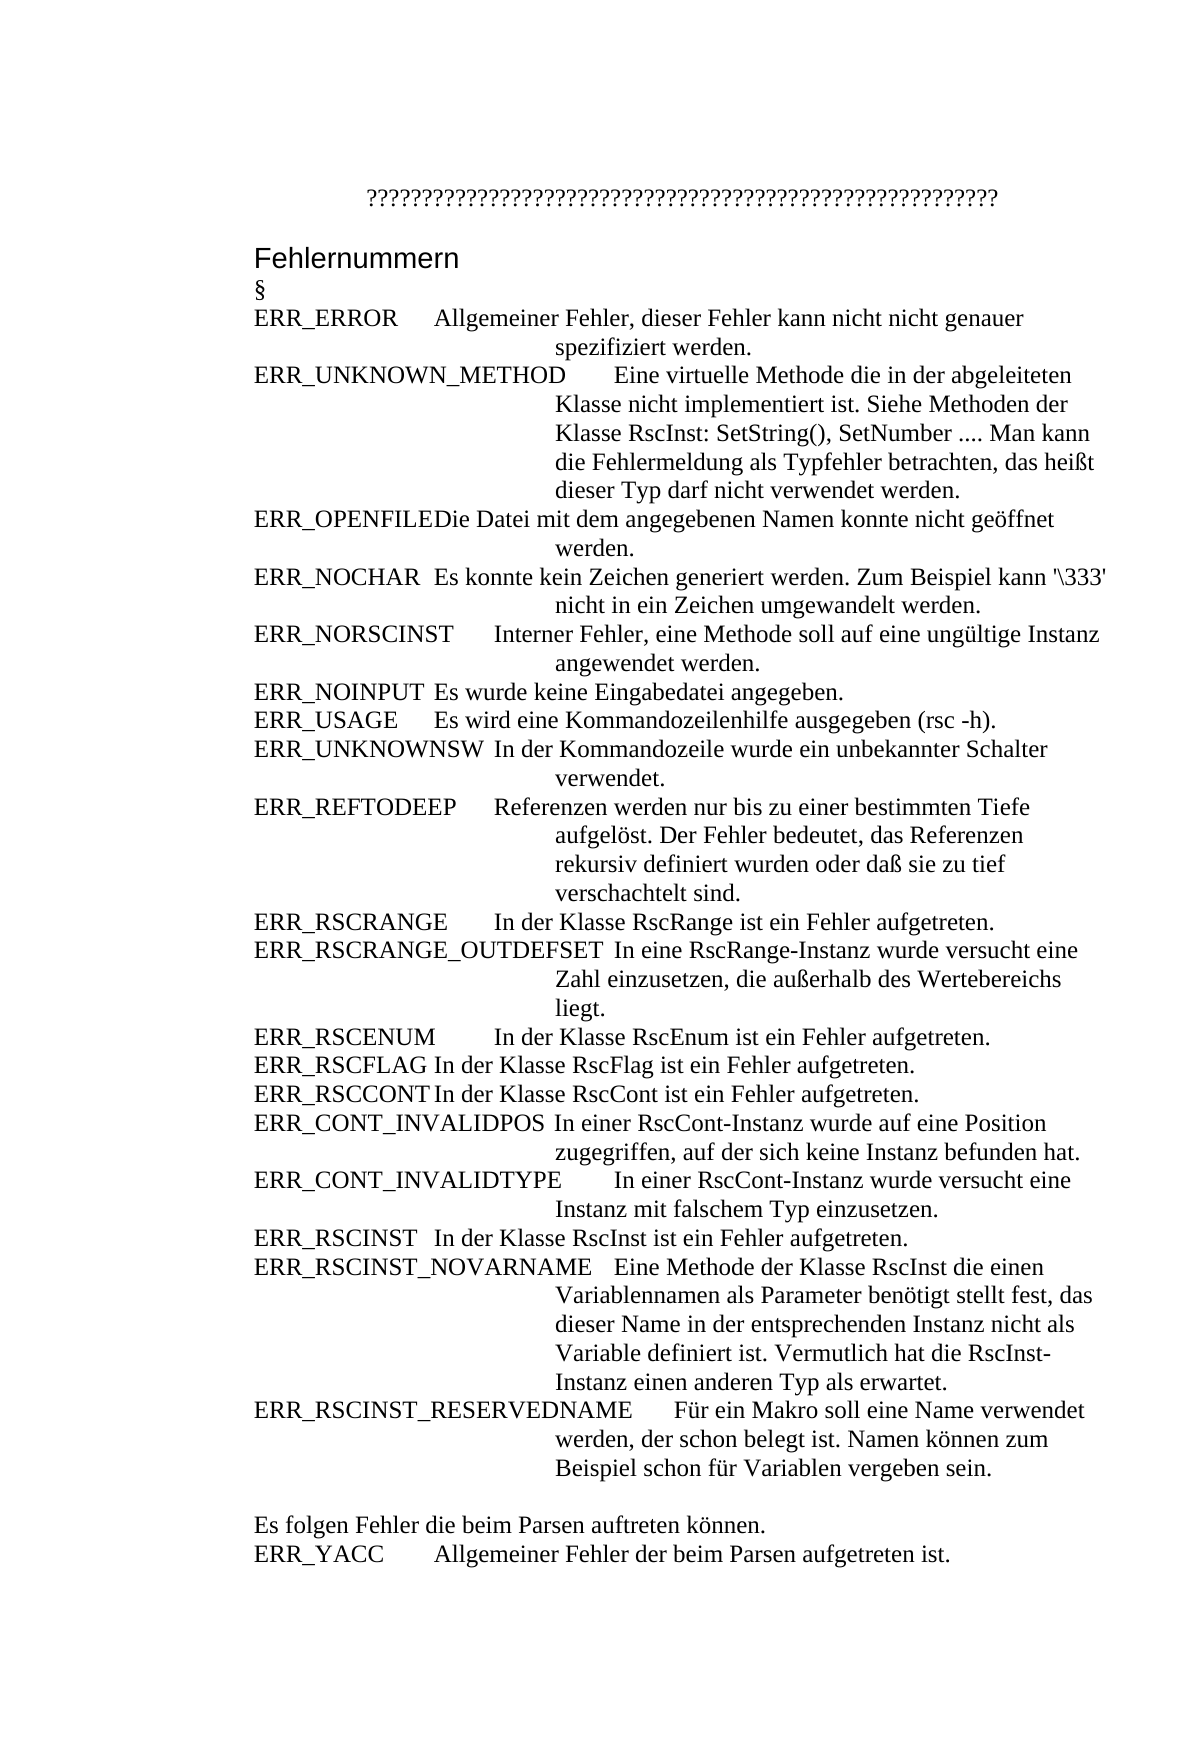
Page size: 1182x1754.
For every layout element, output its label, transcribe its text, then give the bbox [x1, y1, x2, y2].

text ERR_RSCINST In der Klasse RscInst ist ein Fehler aufgetreten. [254, 1223, 1110, 1252]
subtitle Fehlernummern [254, 241, 1110, 274]
text ERR_RSCINST_RESERVEDNAME Für ein Makro soll eine Name verwendet werden, der schon belegt ist. Namen können zum Beispiel schon für Variablen vergeben sein. [254, 1396, 1110, 1482]
text Es folgen Fehler die beim Parsen auftreten können. [254, 1511, 1110, 1539]
text ERR_RSCINST_NOVARNAME Eine Methode der Klasse RscInst die einen Variablennamen als Parameter benötigt stellt fest, das dieser Name in der entsprechenden Instanz nicht als Variable definiert ist. Vermutlich hat die RscInst-Instanz einen anderen Typ als erwartet. [254, 1252, 1110, 1396]
text ERR_ERROR Allgemeiner Fehler, dieser Fehler kann nicht nicht genauer spezifiziert werden. [254, 303, 1110, 361]
text ERR_REFTODEEP Referenzen werden nur bis zu einer bestimmten Tiefe aufgelöst. Der Fehler bedeutet, das Referenzen rekursiv definiert wurden oder daß sie zu tief verschachtelt sind. [254, 792, 1110, 907]
text ERR_NOCHAR Es konnte kein Zeichen generiert werden. Zum Beispiel kann '\333' nicht in ein Zeichen umgewandelt werden. [254, 562, 1110, 619]
text ERR_RSCCONT In der Klasse RscCont ist ein Fehler aufgetreten. [254, 1079, 1110, 1108]
text ERR_RSCENUM In der Klasse RscEnum ist ein Fehler aufgetreten. [254, 1022, 1110, 1051]
text ERR_UNKNOWNSW In der Kommandozeile wurde ein unbekannter Schalter verwendet. [254, 734, 1110, 792]
text ERR_NORSCINST Interner Fehler, eine Methode soll auf eine ungültige Instanz angewendet werden. [254, 619, 1110, 677]
text ERR_CONT_INVALIDPOS In einer RscCont-Instanz wurde auf eine Position zugegriffen, auf der sich keine Instanz befunden hat. [254, 1108, 1110, 1166]
text ????????????????????????????????????????????????????????? [254, 183, 1110, 212]
text ERR_USAGE Es wird eine Kommandozeilenhilfe ausgegeben (rsc -h). [254, 706, 1110, 734]
text § [254, 274, 1110, 303]
text ERR_OPENFILE Die Datei mit dem angegebenen Namen konnte nicht geöffnet werden. [254, 504, 1110, 562]
text ERR_CONT_INVALIDTYPE In einer RscCont-Instanz wurde versucht eine Instanz mit falschem Typ einzusetzen. [254, 1166, 1110, 1223]
text ERR_RSCFLAG In der Klasse RscFlag ist ein Fehler aufgetreten. [254, 1051, 1110, 1079]
text ERR_RSCRANGE_OUTDEFSET In eine RscRange-Instanz wurde versucht eine Zahl einzusetzen, die außerhalb des Wertebereichs liegt. [254, 936, 1110, 1022]
text ERR_YACC Allgemeiner Fehler der beim Parsen aufgetreten ist. [254, 1539, 1110, 1568]
text ERR_RSCRANGE In der Klasse RscRange ist ein Fehler aufgetreten. [254, 907, 1110, 936]
text ERR_UNKNOWN_METHOD Eine virtuelle Methode die in der abgeleiteten Klasse nicht implementiert ist. Siehe Methoden der Klasse RscInst: SetString(), SetNumber .... Man kann die Fehlermeldung als Typfehler betrachten, das heißt dieser Typ darf nicht verwendet werden. [254, 361, 1110, 504]
text ERR_NOINPUT Es wurde keine Eingabedatei angegeben. [254, 677, 1110, 706]
